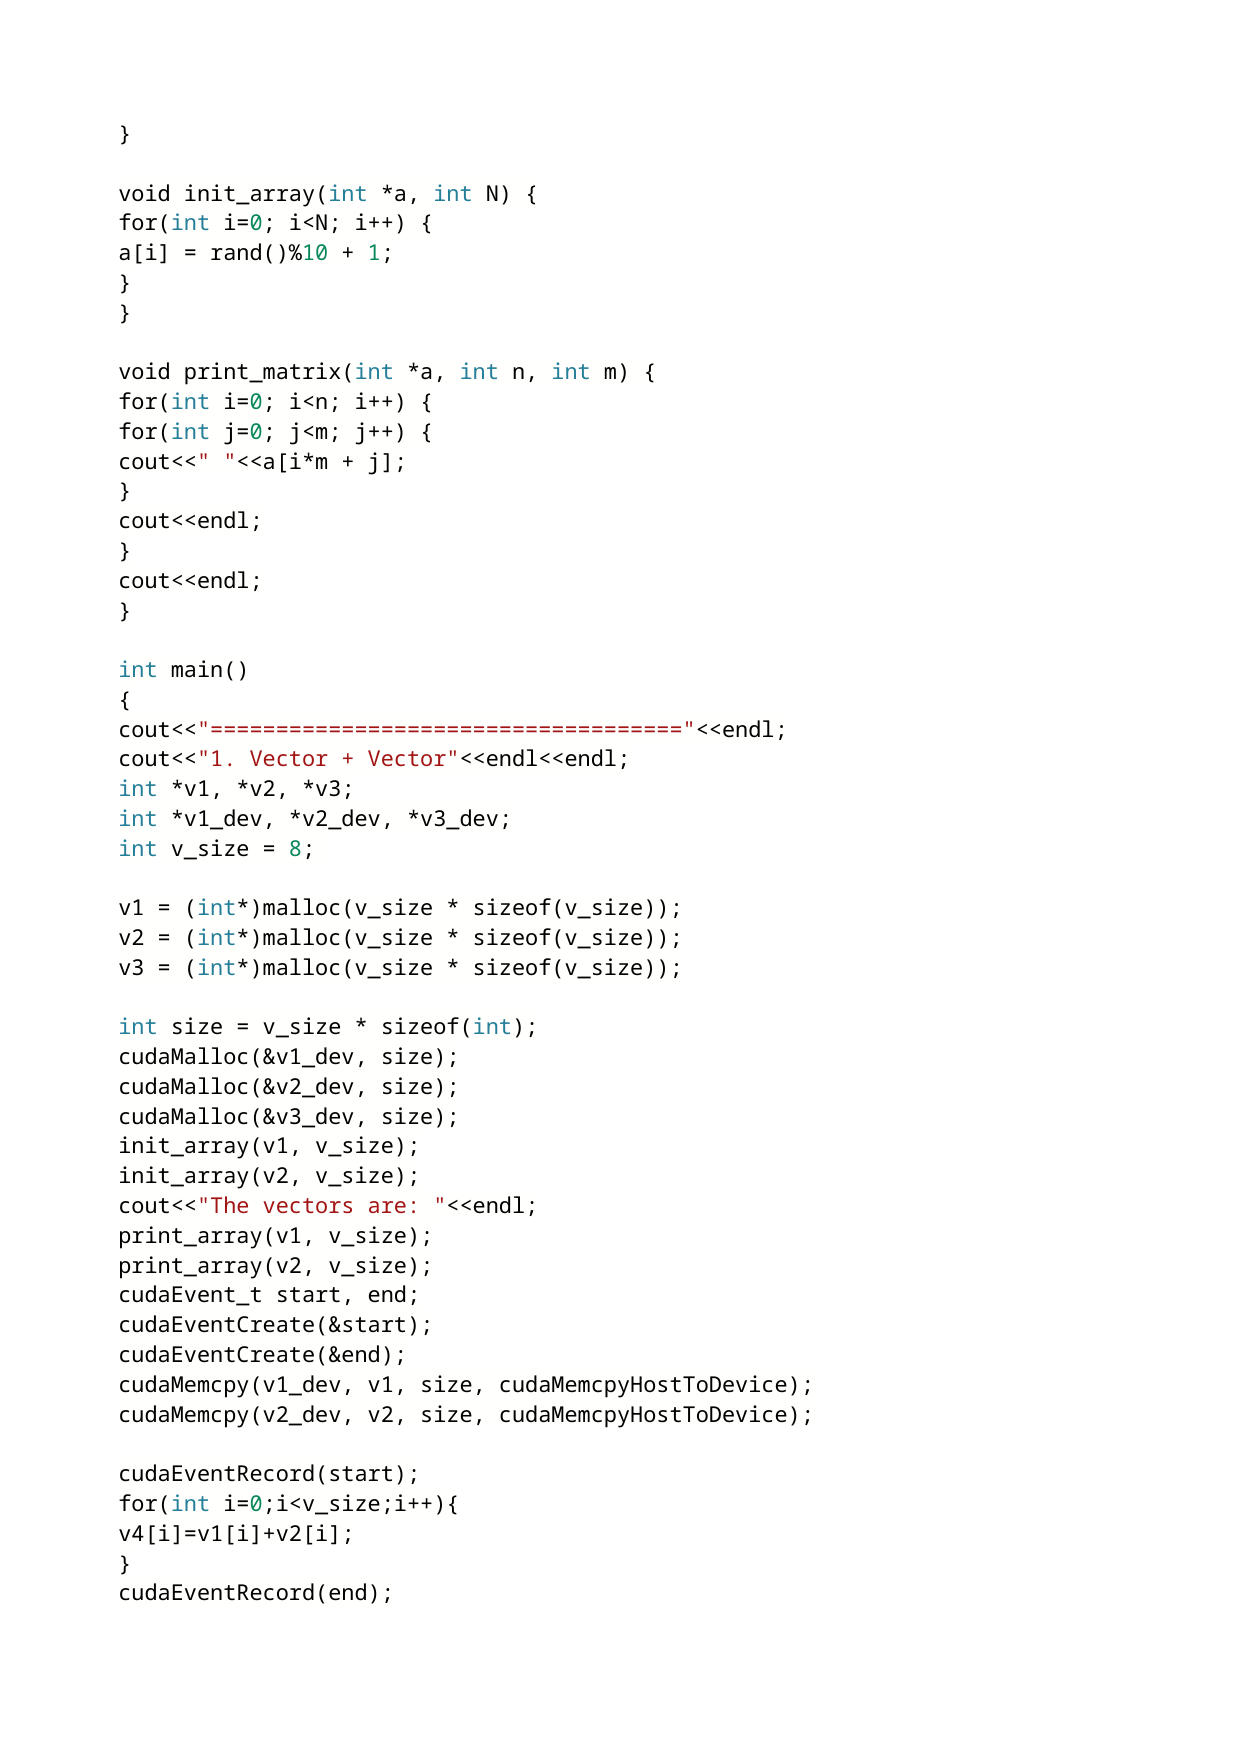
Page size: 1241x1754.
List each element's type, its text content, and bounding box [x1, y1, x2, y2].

text v2 = (int*)malloc(v_size * sizeof(v_size)); [118, 922, 1122, 952]
text void print_matrix(int *a, int n, int m) { [118, 356, 1122, 386]
text } [118, 297, 1122, 327]
text cout<<"The vectors are: "<<endl; [118, 1190, 1122, 1220]
text cudaMalloc(&v3_dev, size); [118, 1101, 1122, 1131]
text for(int i=0; i<N; i++) { [118, 207, 1122, 237]
text int size = v_size * sizeof(int); [118, 1011, 1122, 1041]
text } [118, 594, 1122, 624]
text cudaEventCreate(&start); [118, 1309, 1122, 1339]
text } [118, 535, 1122, 565]
text } [118, 1547, 1122, 1577]
text } [118, 118, 1122, 148]
text int main() [118, 654, 1122, 684]
text } [118, 475, 1122, 505]
text cout<<"===================================="<<endl; [118, 714, 1122, 743]
text print_array(v2, v_size); [118, 1250, 1122, 1279]
text cudaEventRecord(end); [118, 1577, 1122, 1607]
text cudaEventRecord(start); [118, 1458, 1122, 1488]
text } [118, 267, 1122, 297]
text cout<<"1. Vector + Vector"<<endl<<endl; [118, 743, 1122, 773]
text init_array(v1, v_size); [118, 1131, 1122, 1160]
text cout<<endl; [118, 565, 1122, 594]
text v3 = (int*)malloc(v_size * sizeof(v_size)); [118, 952, 1122, 982]
text v4[i]=v1[i]+v2[i]; [118, 1518, 1122, 1547]
text a[i] = rand()%10 + 1; [118, 237, 1122, 267]
text cudaMalloc(&v2_dev, size); [118, 1071, 1122, 1101]
text print_array(v1, v_size); [118, 1220, 1122, 1250]
text cudaMemcpy(v2_dev, v2, size, cudaMemcpyHostToDevice); [118, 1399, 1122, 1428]
text cudaMalloc(&v1_dev, size); [118, 1041, 1122, 1071]
text cudaEventCreate(&end); [118, 1339, 1122, 1369]
text for(int j=0; j<m; j++) { [118, 416, 1122, 446]
text int *v1, *v2, *v3; [118, 773, 1122, 803]
text init_array(v2, v_size); [118, 1160, 1122, 1190]
text for(int i=0; i<n; i++) { [118, 386, 1122, 416]
text int v_size = 8; [118, 833, 1122, 863]
text cout<<" "<<a[i*m + j]; [118, 446, 1122, 475]
text void init_array(int *a, int N) { [118, 178, 1122, 207]
text int *v1_dev, *v2_dev, *v3_dev; [118, 803, 1122, 833]
text cout<<endl; [118, 505, 1122, 535]
text for(int i=0;i<v_size;i++){ [118, 1488, 1122, 1518]
text cudaEvent_t start, end; [118, 1279, 1122, 1309]
text cudaMemcpy(v1_dev, v1, size, cudaMemcpyHostToDevice); [118, 1369, 1122, 1399]
text v1 = (int*)malloc(v_size * sizeof(v_size)); [118, 892, 1122, 922]
text { [118, 684, 1122, 714]
